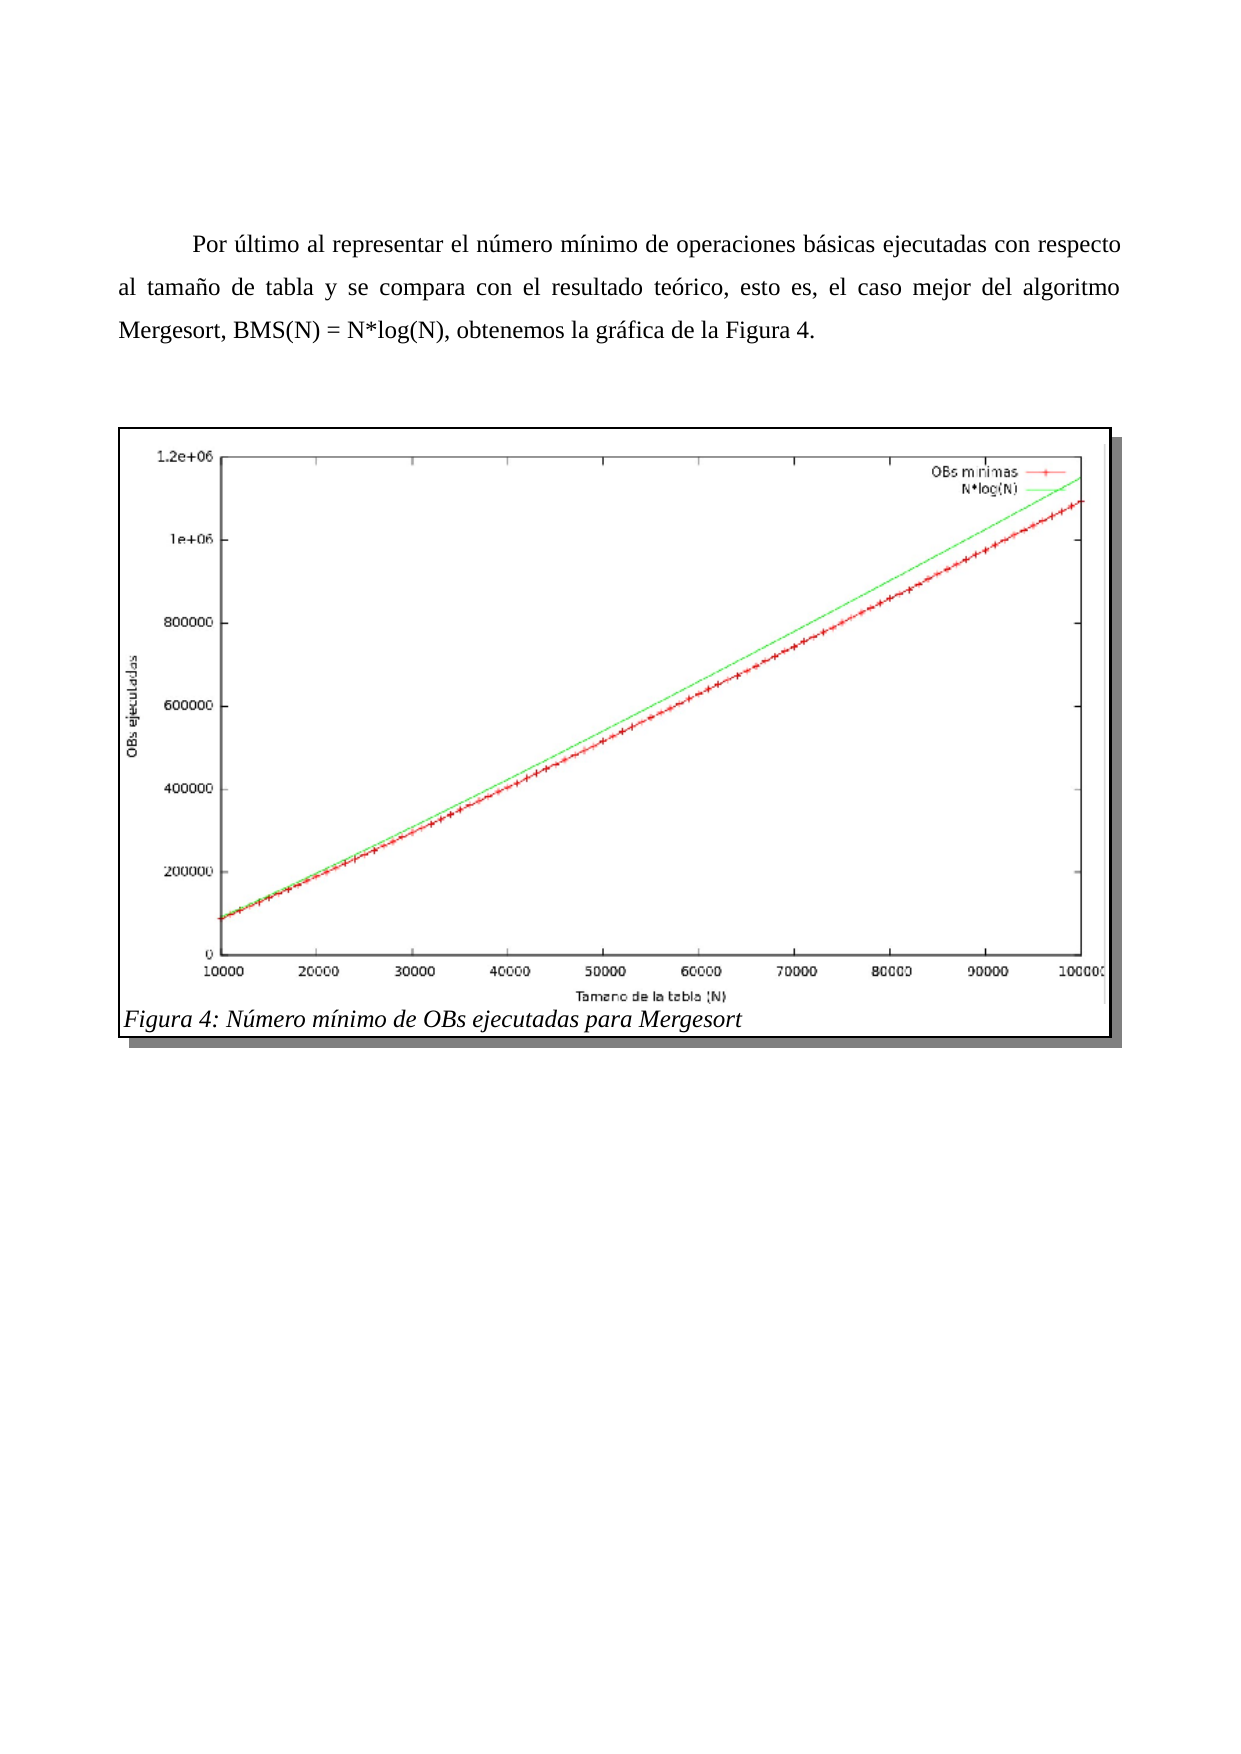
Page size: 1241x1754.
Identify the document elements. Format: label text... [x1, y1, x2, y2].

text Figura 4: Número mínimo de OBs ejecutadas para Mergesort [123, 1004, 1106, 1033]
text Por último al representar el número mínimo de operaciones básicas ejecutadas con respecto al tamaño de tabla y se compara con el resultado teórico, esto es, el caso mejor del algoritmo Mergesort, BMS(N) = N*log(N), obtenemos la gráfica de la Figura 4. [118, 229, 1122, 344]
picture [123, 444, 1107, 1004]
